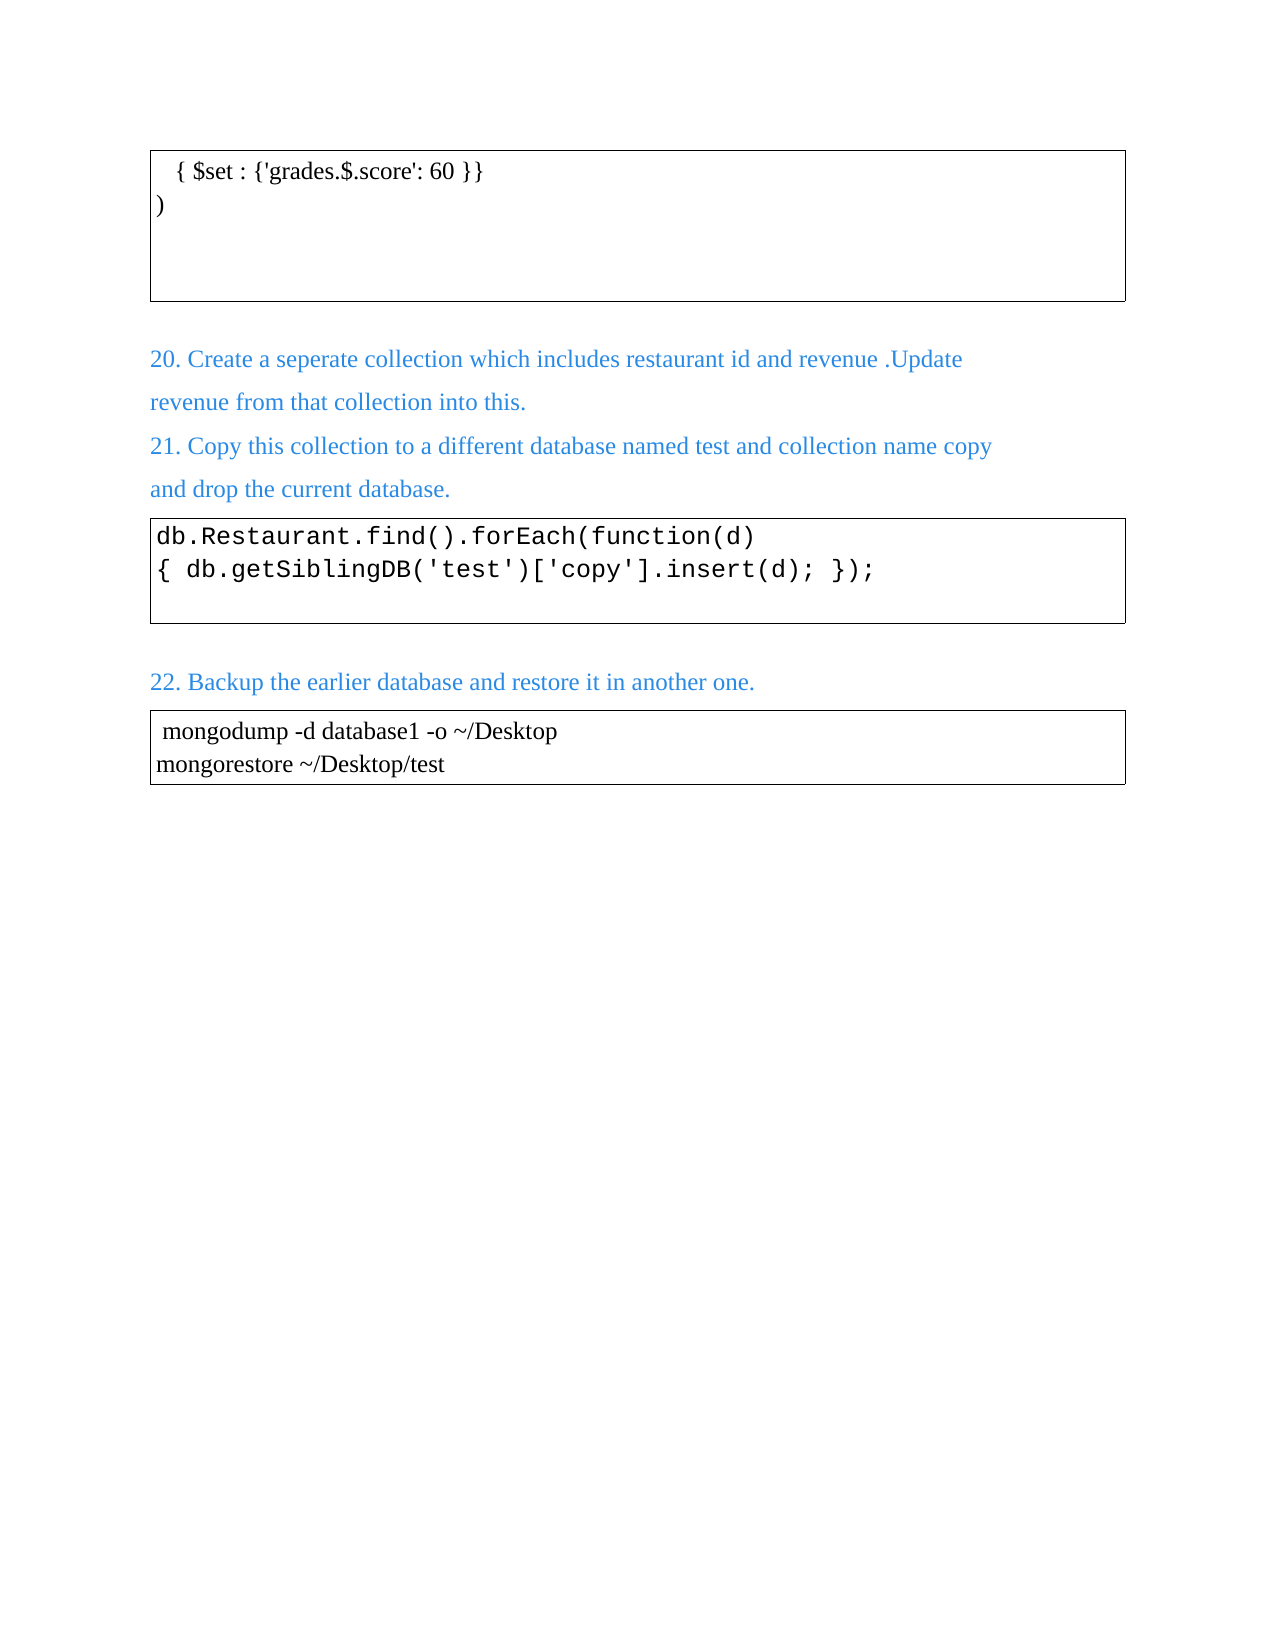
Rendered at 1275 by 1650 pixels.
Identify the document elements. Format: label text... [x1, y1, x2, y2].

table_header db.Restaurant.find().forEach(function(d){ db.getSiblingDB('test')['copy'].insert(d); }); [151, 519, 1125, 623]
text 21. Copy this collection to a different database named test and collection name copy [150, 431, 1125, 460]
text revenue from that collection into this. [150, 387, 1125, 416]
table_header { $set : {'grades.$.score': 60 }} ) [151, 151, 1125, 301]
text and drop the current database. [150, 474, 1125, 503]
text 22. Backup the earlier database and restore it in another one. [150, 667, 1125, 695]
table_header mongodump -d database1 -o ~/Desktop mongorestore ~/Desktop/test [151, 711, 1125, 783]
text 20. Create a seperate collection which includes restaurant id and revenue .Update [150, 344, 1125, 373]
